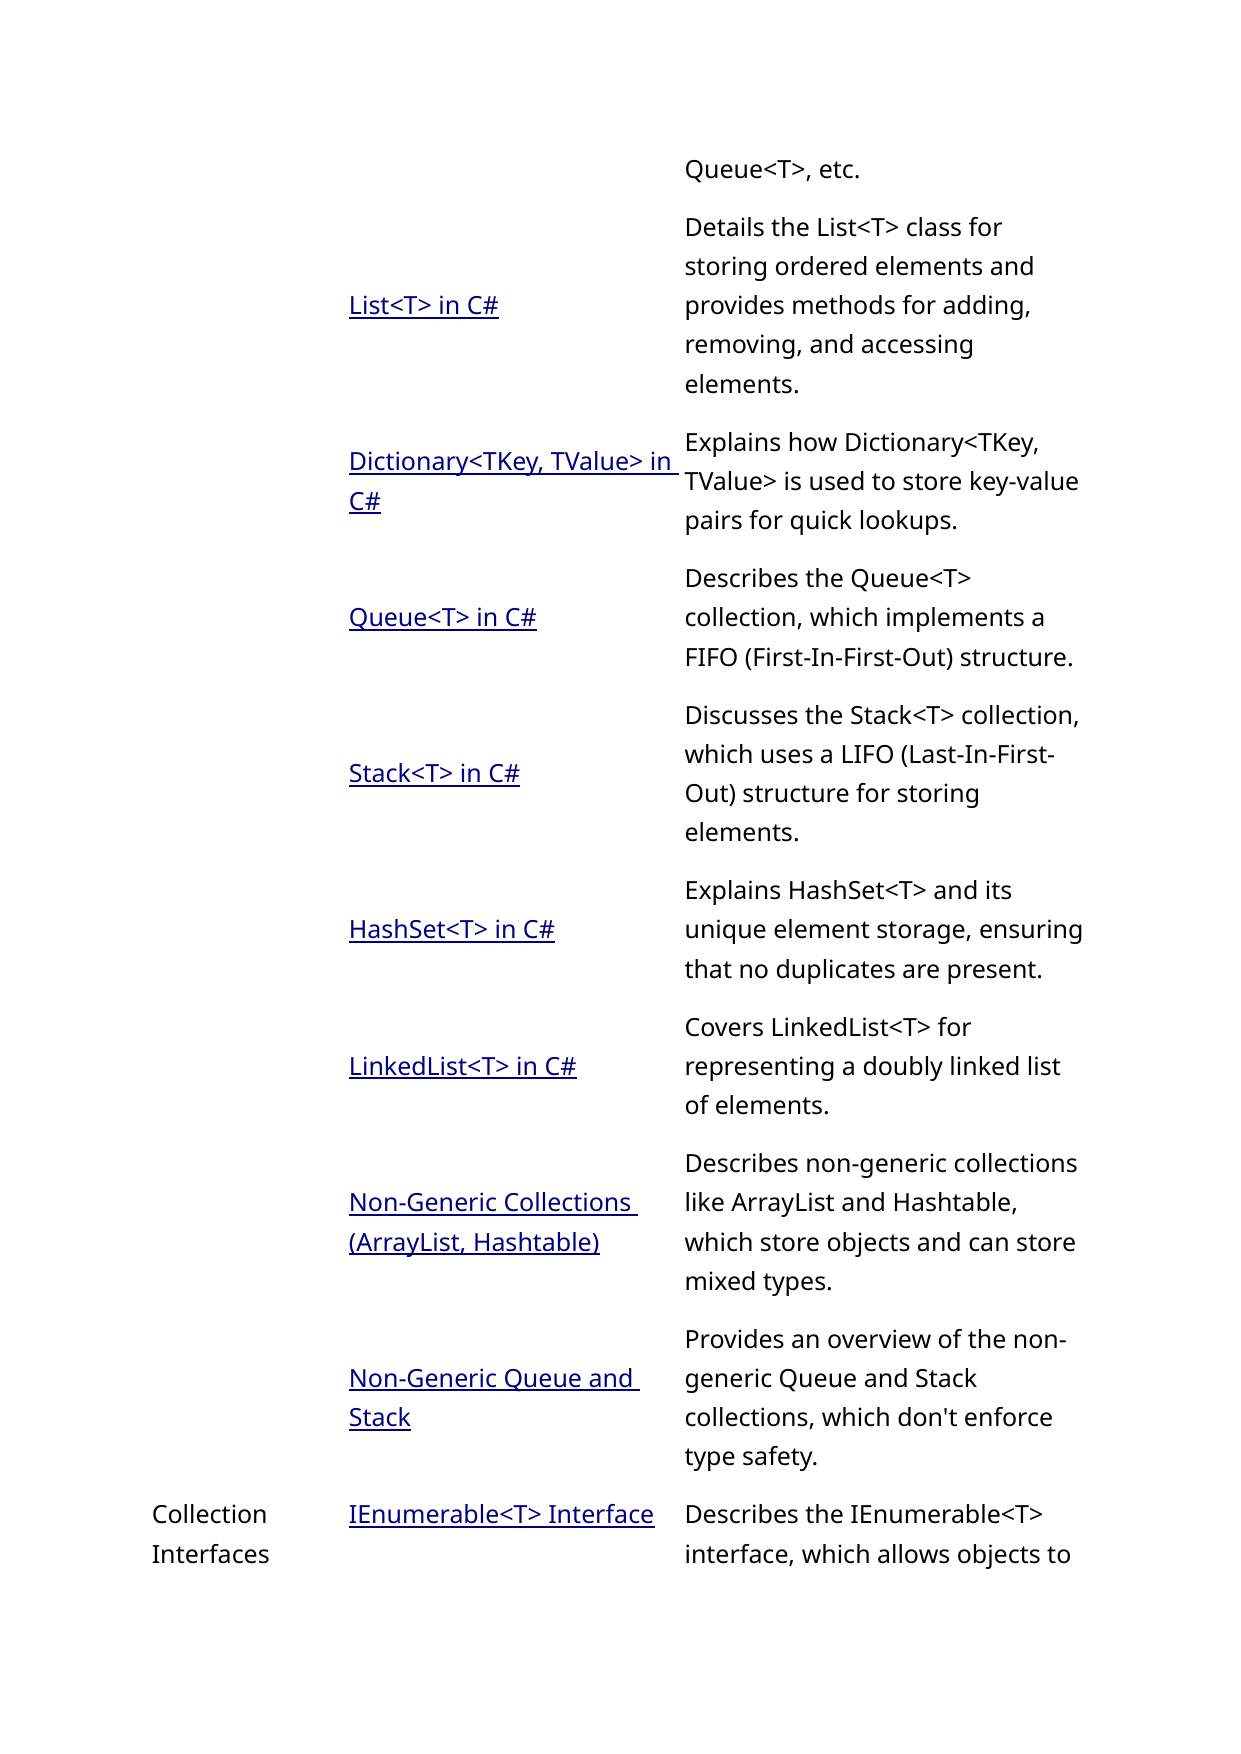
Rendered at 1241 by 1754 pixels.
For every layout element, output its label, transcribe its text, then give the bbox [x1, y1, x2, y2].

table_cell LinkedList<T> in C# [347, 1008, 683, 1144]
table_cell Stack<T> in C# [347, 696, 683, 871]
table_cell [150, 1320, 347, 1496]
table_cell Non-Generic Collections (ArrayList, Hashtable) [347, 1144, 683, 1320]
table_cell Queue<T>, etc. [683, 150, 1090, 208]
table_cell [150, 559, 347, 696]
table_cell [150, 208, 347, 423]
table_cell Non-Generic Queue and Stack [347, 1320, 683, 1496]
table_cell Provides an overview of the non-generic Queue and Stack collections, which don't enforce type safety. [683, 1320, 1090, 1496]
table_cell Describes the Queue<T> collection, which implements a FIFO (First-In-First-Out) structure. [683, 559, 1090, 696]
table_cell Dictionary<TKey, TValue> in C# [347, 423, 683, 559]
table_cell [347, 150, 683, 208]
table_cell Explains how Dictionary<TKey, TValue> is used to store key-value pairs for quick lookups. [683, 423, 1090, 559]
table_cell Details the List<T> class for storing ordered elements and provides methods for adding, removing, and accessing elements. [683, 208, 1090, 423]
table_cell [150, 871, 347, 1008]
table_cell [150, 696, 347, 871]
table_cell Explains HashSet<T> and its unique element storage, ensuring that no duplicates are present. [683, 871, 1090, 1008]
table_cell [150, 1144, 347, 1320]
table_cell [150, 150, 347, 208]
table_cell [150, 423, 347, 559]
table_cell Queue<T> in C# [347, 559, 683, 696]
table_cell Collection Interfaces [150, 1496, 347, 1593]
table_cell Discusses the Stack<T> collection, which uses a LIFO (Last-In-First-Out) structure for storing elements. [683, 696, 1090, 871]
table_cell [150, 1008, 347, 1144]
table_cell Covers LinkedList<T> for representing a doubly linked list of elements. [683, 1008, 1090, 1144]
table_cell IEnumerable<T> Interface [347, 1496, 683, 1593]
table_cell List<T> in C# [347, 208, 683, 423]
table_cell HashSet<T> in C# [347, 871, 683, 1008]
table_cell Describes the IEnumerable<T> interface, which allows objects to [683, 1496, 1090, 1593]
table_cell Describes non-generic collections like ArrayList and Hashtable, which store objects and can store mixed types. [683, 1144, 1090, 1320]
